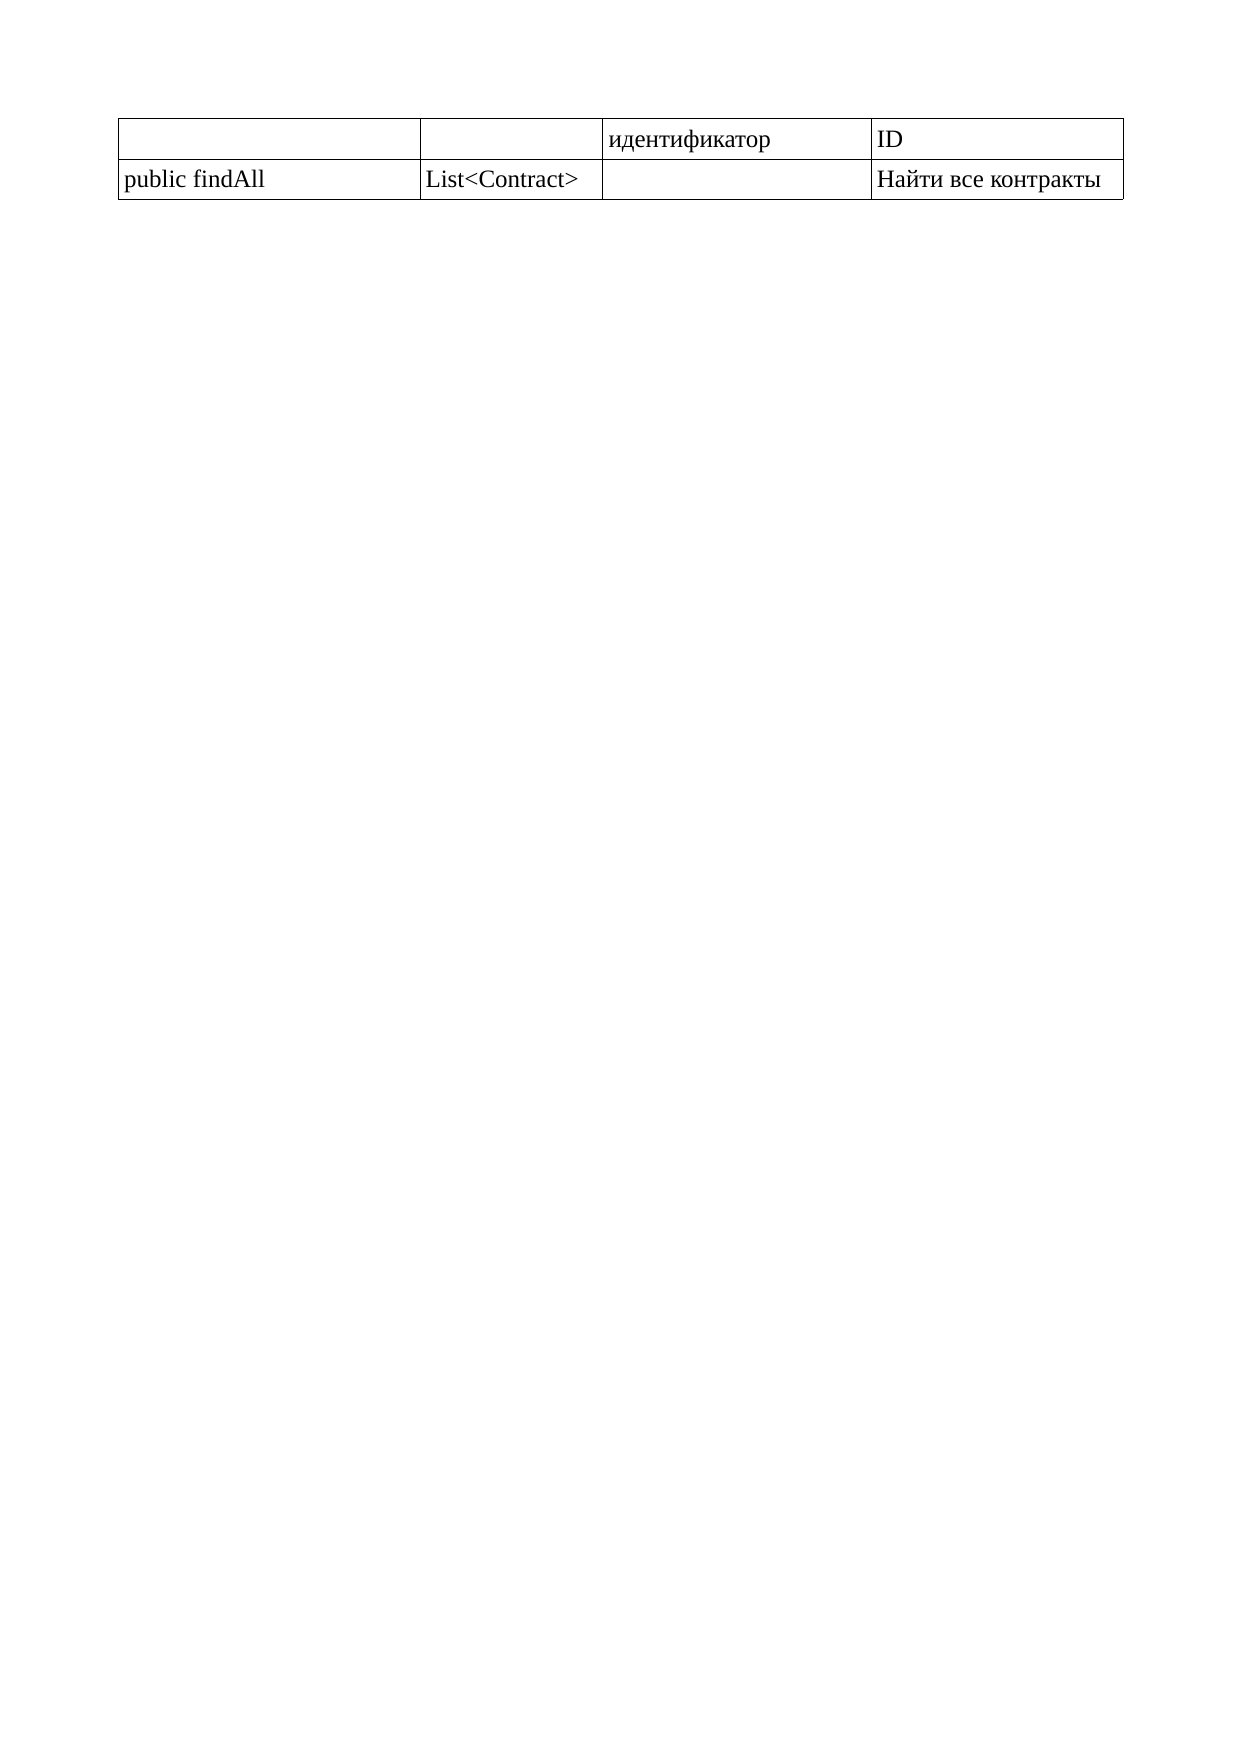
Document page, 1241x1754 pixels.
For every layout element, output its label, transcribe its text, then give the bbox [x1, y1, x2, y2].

table_cell [421, 119, 602, 158]
table_cell Найти все контракты [872, 160, 1123, 199]
table_cell [119, 119, 420, 158]
table_cell List<Contract> [421, 160, 602, 199]
table_cell ID [872, 119, 1123, 158]
table_cell [603, 160, 871, 199]
table_cell public findAll [119, 160, 420, 199]
table_cell идентификатор [603, 119, 871, 158]
